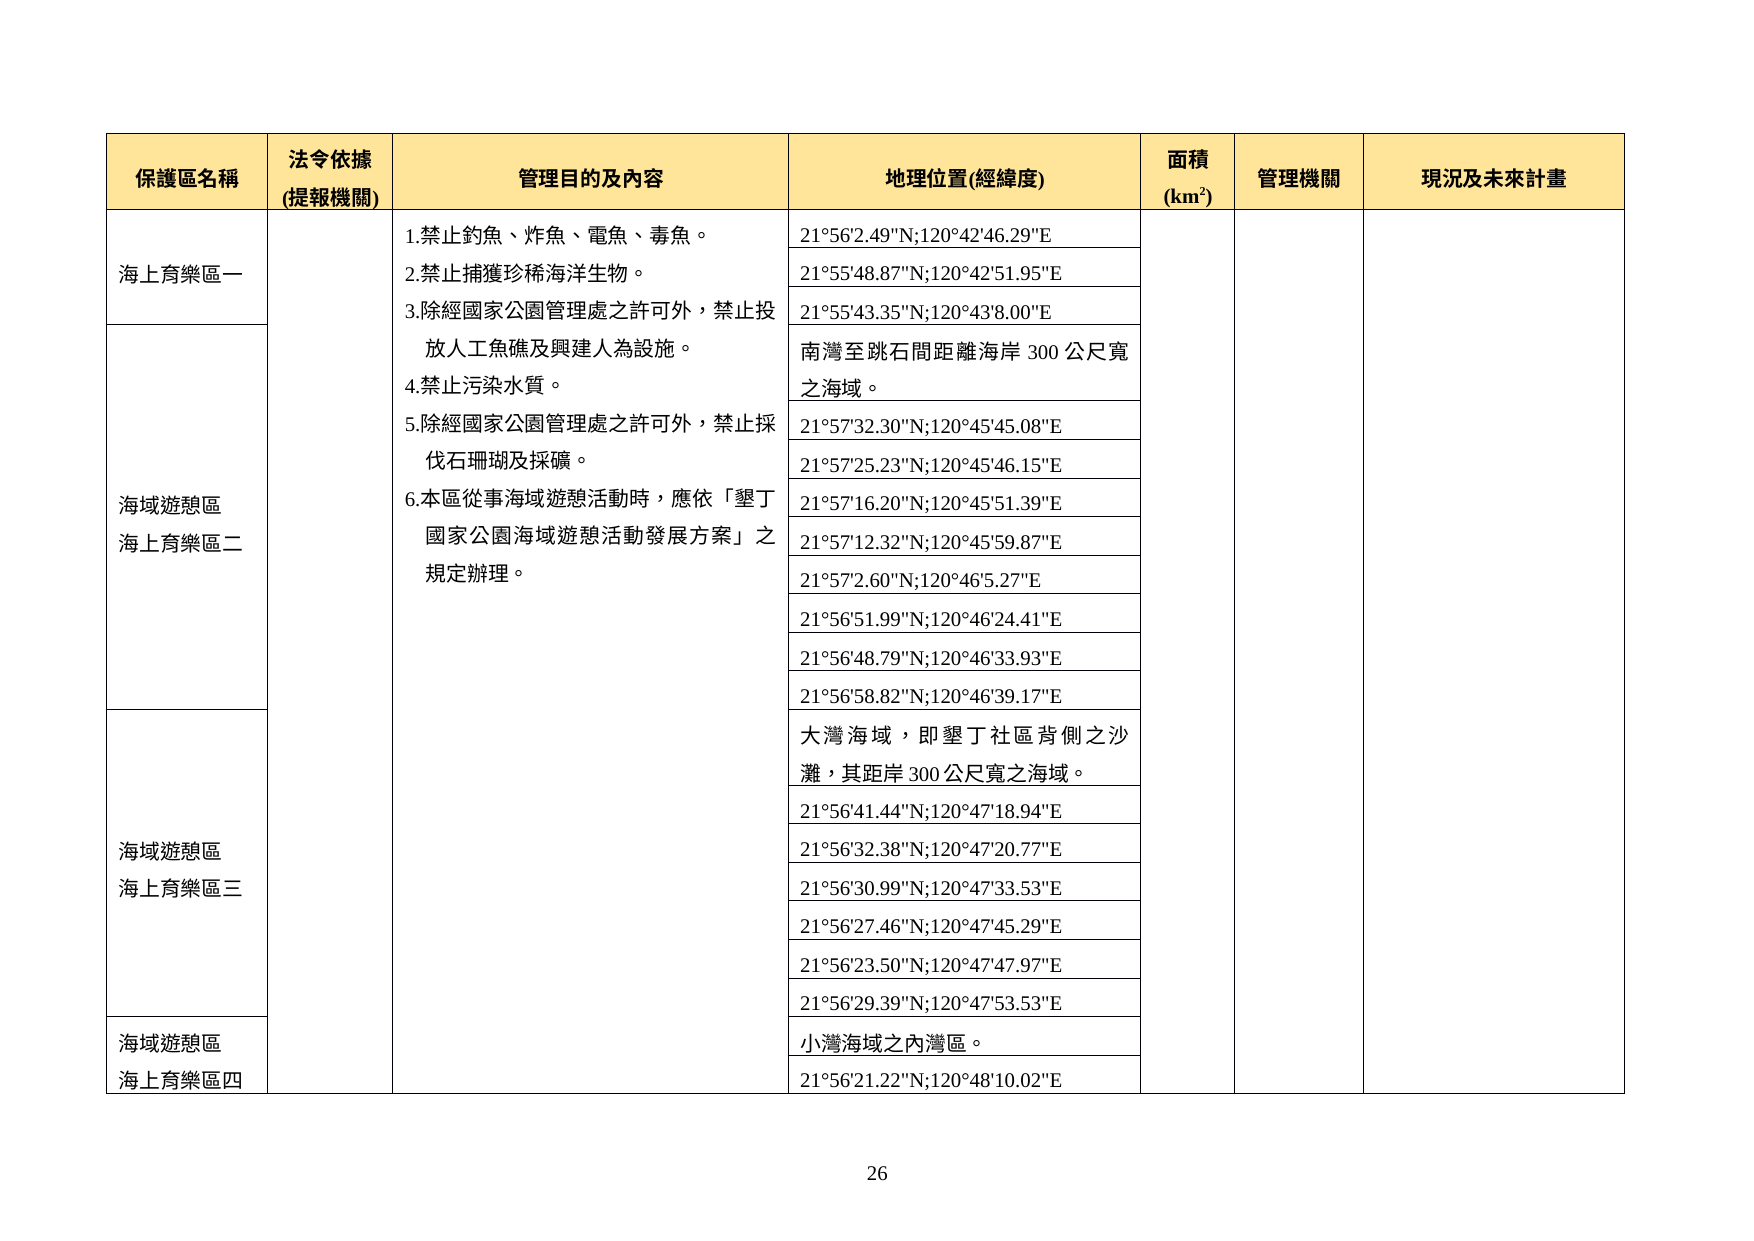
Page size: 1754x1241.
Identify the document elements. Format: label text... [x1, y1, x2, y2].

table_header 面積(km2) [1141, 134, 1234, 209]
table_cell 21°57'16.20"N;120°45'51.39"E [789, 479, 1140, 516]
table_cell 21°56'2.49"N;120°42'46.29"E [789, 210, 1140, 247]
table_cell 1.禁止釣魚、炸魚、電魚、毒魚。 2.禁止捕獲珍稀海洋生物。 3.除經國家公園管理處之許可外，禁止投放人工魚礁及興建人為設施。 4.禁止污染水質。 5.除經國家公園管理處之許可外，禁止採伐石珊瑚及採礦。 6.本區從事海域遊憩活動時，應依「墾丁國家公園海域遊憩活動發展方案」之規定辦理。 [393, 210, 788, 1093]
table_cell 21°56'32.38"N;120°47'20.77"E [789, 824, 1140, 862]
table_cell 海域遊憩區 海上育樂區二 [107, 325, 267, 709]
table_cell 21°56'48.79"N;120°46'33.93"E [789, 633, 1140, 670]
table_cell 海域遊憩區 海上育樂區四 [107, 1017, 267, 1093]
table_cell 21°56'29.39"N;120°47'53.53"E [789, 979, 1140, 1016]
table_cell 21°57'32.30"N;120°45'45.08"E [789, 401, 1140, 439]
table_cell 海域遊憩區 海上育樂區三 [107, 710, 267, 1016]
table_cell [1364, 210, 1624, 1093]
table_cell 21°56'58.82"N;120°46'39.17"E [789, 671, 1140, 709]
table_header 地理位置(經緯度) [789, 134, 1140, 209]
table_cell 21°56'23.50"N;120°47'47.97"E [789, 940, 1140, 977]
table_cell 大灣海域，即墾丁社區背側之沙灘，其距岸300公尺寬之海域。 [789, 710, 1140, 785]
table_cell 海上育樂區一 [107, 210, 267, 324]
table_header 現況及未來計畫 [1364, 134, 1624, 209]
table_cell 21°56'41.44"N;120°47'18.94"E [789, 786, 1140, 823]
table_header 法令依據 (提報機關) [268, 134, 392, 209]
table_cell 21°56'51.99"N;120°46'24.41"E [789, 594, 1140, 632]
table_cell 21°57'12.32"N;120°45'59.87"E [789, 517, 1140, 554]
table_cell [1141, 210, 1234, 1093]
table_cell 21°56'30.99"N;120°47'33.53"E [789, 863, 1140, 900]
table_cell 21°55'48.87"N;120°42'51.95"E [789, 248, 1140, 286]
table_cell 21°57'25.23"N;120°45'46.15"E [789, 440, 1140, 477]
table_cell 小灣海域之內灣區。 [789, 1017, 1140, 1054]
table_cell 南灣至跳石間距離海岸300公尺寬之海域。 [789, 325, 1140, 400]
table_cell [268, 210, 392, 1093]
table_cell 21°56'27.46"N;120°47'45.29"E [789, 901, 1140, 939]
table_header 管理機關 [1235, 134, 1363, 209]
table_header 保護區名稱 [107, 134, 267, 209]
table_cell [1235, 210, 1363, 1093]
table_cell 21°57'2.60"N;120°46'5.27"E [789, 556, 1140, 593]
table_header 管理目的及內容 [393, 134, 788, 209]
table_cell 21°55'43.35"N;120°43'8.00"E [789, 287, 1140, 324]
table_cell 21°56'21.22"N;120°48'10.02"E [789, 1056, 1140, 1093]
